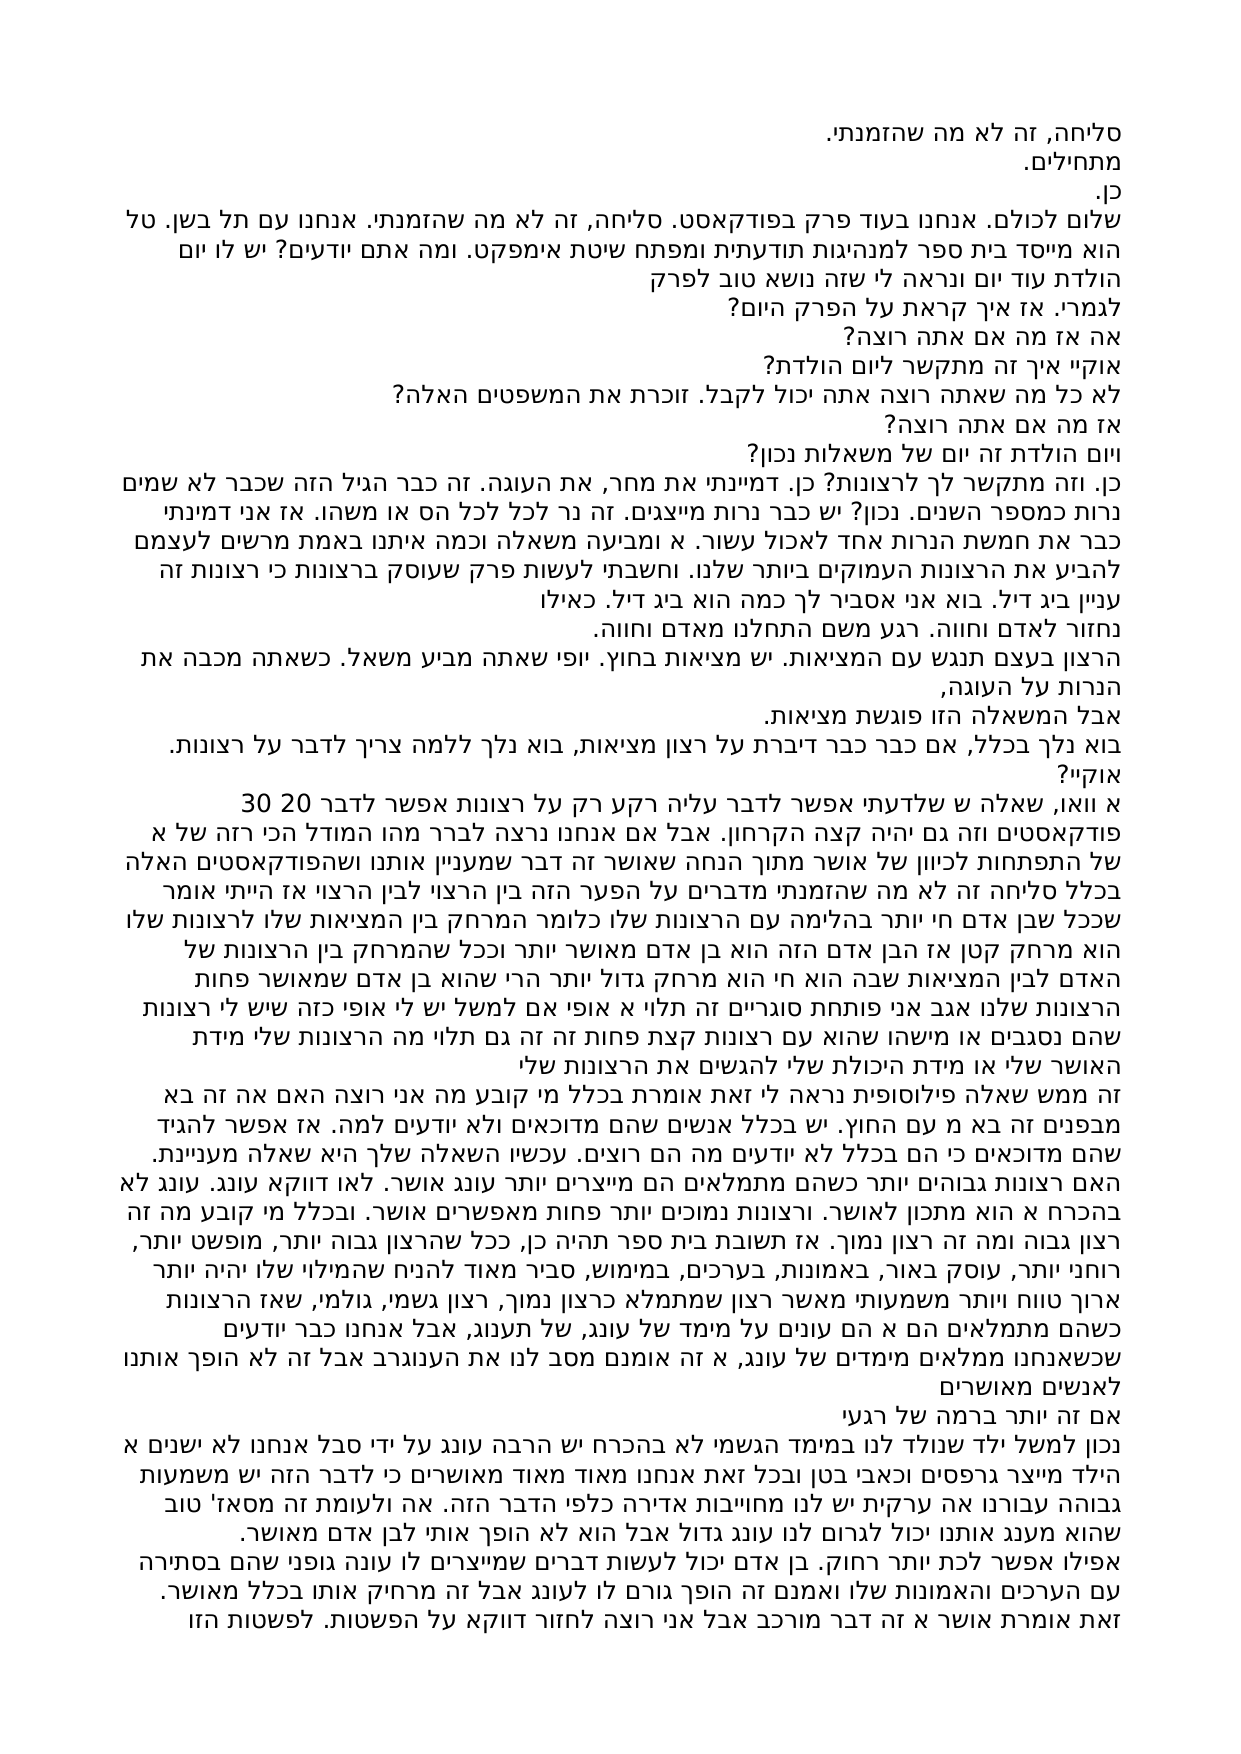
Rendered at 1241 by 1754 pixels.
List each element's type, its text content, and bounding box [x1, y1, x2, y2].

text אבל המשאלה הזו פוגשת מציאות. [118, 701, 1122, 731]
text זה ממש שאלה פילוסופית נראה לי זאת אומרת בכלל מי קובע מה אני רוצה האם אה זה בא מבפנים זה בא מ עם החוץ. יש בכלל אנשים שהם מדוכאים ולא יודעים למה. אז אפשר להגיד שהם מדוכאים כי הם בכלל לא יודעים מה הם רוצים. עכשיו השאלה שלך היא שאלה מעניינת. האם רצונות גבוהים יותר כשהם מתמלאים הם מייצרים יותר עונג אושר. לאו דווקא עונג. עונג לא בהכרח א הוא מתכון לאושר. ורצונות נמוכים יותר פחות מאפשרים אושר. ובכלל מי קובע מה זה רצון גבוה ומה זה רצון נמוך. אז תשובת בית ספר תהיה כן, ככל שהרצון גבוה יותר, מופשט יותר, רוחני יותר, עוסק באור, באמונות, בערכים, במימוש, סביר מאוד להניח שהמילוי שלו יהיה יותר ארוך טווח ויותר משמעותי מאשר רצון שמתמלא כרצון נמוך, רצון גשמי, גולמי, שאז הרצונות כשהם מתמלאים הם א הם עונים על מימד של עונג, של תענוג, אבל אנחנו כבר יודעים שכשאנחנו ממלאים מימדים של עונג, א זה אומנם מסב לנו את הענוגרב אבל זה לא הופך אותנו לאנשים מאושרים [118, 1081, 1122, 1401]
text הרצון בעצם תנגש עם המציאות. יש מציאות בחוץ. יופי שאתה מביע משאל. כשאתה מכבה את הנרות על העוגה, [118, 643, 1122, 701]
text שלום לכולם. אנחנו בעוד פרק בפודקאסט. סליחה, זה לא מה שהזמנתי. אנחנו עם תל בשן. טל הוא מייסד בית ספר למנהיגות תודעתית ומפתח שיטת אימפקט. ומה אתם יודעים? יש לו יום הולדת עוד יום ונראה לי שזה נושא טוב לפרק [118, 206, 1122, 293]
text לא כל מה שאתה רוצה אתה יכול לקבל. זוכרת את המשפטים האלה? [118, 381, 1122, 410]
text אפילו אפשר לכת יותר רחוק. בן אדם יכול לעשות דברים שמייצרים לו עונה גופני שהם בסתירה עם הערכים והאמונות שלו ואמנם זה הופך גורם לו לעונג אבל זה מרחיק אותו בכלל מאושר. זאת אומרת אושר א זה דבר מורכב אבל אני רוצה לחזור דווקא על הפשטות. לפשטות הזו [118, 1547, 1122, 1635]
text אם זה יותר ברמה של רגעי [118, 1401, 1122, 1431]
text ויום הולדת זה יום של משאלות נכון? [118, 439, 1122, 468]
text בוא נלך בכלל, אם כבר כבר דיברת על רצון מציאות, בוא נלך ללמה צריך לדבר על רצונות. [118, 731, 1122, 760]
text אוקיי? [118, 760, 1122, 789]
text מתחילים. [118, 147, 1122, 176]
text נכון למשל ילד שנולד לנו במימד הגשמי לא בהכרח יש הרבה עונג על ידי סבל אנחנו לא ישנים א הילד מייצר גרפסים וכאבי בטן ובכל זאת אנחנו מאוד מאוד מאושרים כי לדבר הזה יש משמעות גבוהה עבורנו אה ערקית יש לנו מחוייבות אדירה כלפי הדבר הזה. אה ולעומת זה מסאז' טוב שהוא מענג אותנו יכול לגרום לנו עונג גדול אבל הוא לא הופך אותי לבן אדם מאושר. [118, 1431, 1122, 1547]
text לגמרי. אז איך קראת על הפרק היום? [118, 293, 1122, 322]
text סליחה, זה לא מה שהזמנתי. [118, 118, 1122, 147]
text נחזור לאדם וחווה. רגע משם התחלנו מאדם וחווה. [118, 614, 1122, 643]
text כן. [118, 176, 1122, 206]
text אה אז מה אם אתה רוצה? [118, 322, 1122, 351]
text כן. וזה מתקשר לך לרצונות? כן. דמיינתי את מחר, את העוגה. זה כבר הגיל הזה שכבר לא שמים נרות כמספר השנים. נכון? יש כבר נרות מייצגים. זה נר לכל לכל הס או משהו. אז אני דמינתי כבר את חמשת הנרות אחד לאכול עשור. א ומביעה משאלה וכמה איתנו באמת מרשים לעצמם להביע את הרצונות העמוקים ביותר שלנו. וחשבתי לעשות פרק שעוסק ברצונות כי רצונות זה עניין ביג דיל. בוא אני אסביר לך כמה הוא ביג דיל. כאילו [118, 468, 1122, 614]
text א וואו, שאלה ש שלדעתי אפשר לדבר עליה רקע רק על רצונות אפשר לדבר 20 30 פודקאסטים וזה גם יהיה קצה הקרחון. אבל אם אנחנו נרצה לברר מהו המודל הכי רזה של א של התפתחות לכיוון של אושר מתוך הנחה שאושר זה דבר שמעניין אותנו ושהפודקאסטים האלה בכלל סליחה זה לא מה שהזמנתי מדברים על הפער הזה בין הרצוי לבין הרצוי אז הייתי אומר שככל שבן אדם חי יותר בהלימה עם הרצונות שלו כלומר המרחק בין המציאות שלו לרצונות שלו הוא מרחק קטן אז הבן אדם הזה הוא בן אדם מאושר יותר וככל שהמרחק בין הרצונות של האדם לבין המציאות שבה הוא חי הוא מרחק גדול יותר הרי שהוא בן אדם שמאושר פחות [118, 789, 1122, 993]
text הרצונות שלנו אגב אני פותחת סוגריים זה תלוי א אופי אם למשל יש לי אופי כזה שיש לי רצונות שהם נסגבים או מישהו שהוא עם רצונות קצת פחות זה זה גם תלוי מה הרצונות שלי מידת האושר שלי או מידת היכולת שלי להגשים את הרצונות שלי [118, 993, 1122, 1081]
text אז מה אם אתה רוצה? [118, 410, 1122, 439]
text אוקיי איך זה מתקשר ליום הולדת? [118, 351, 1122, 381]
